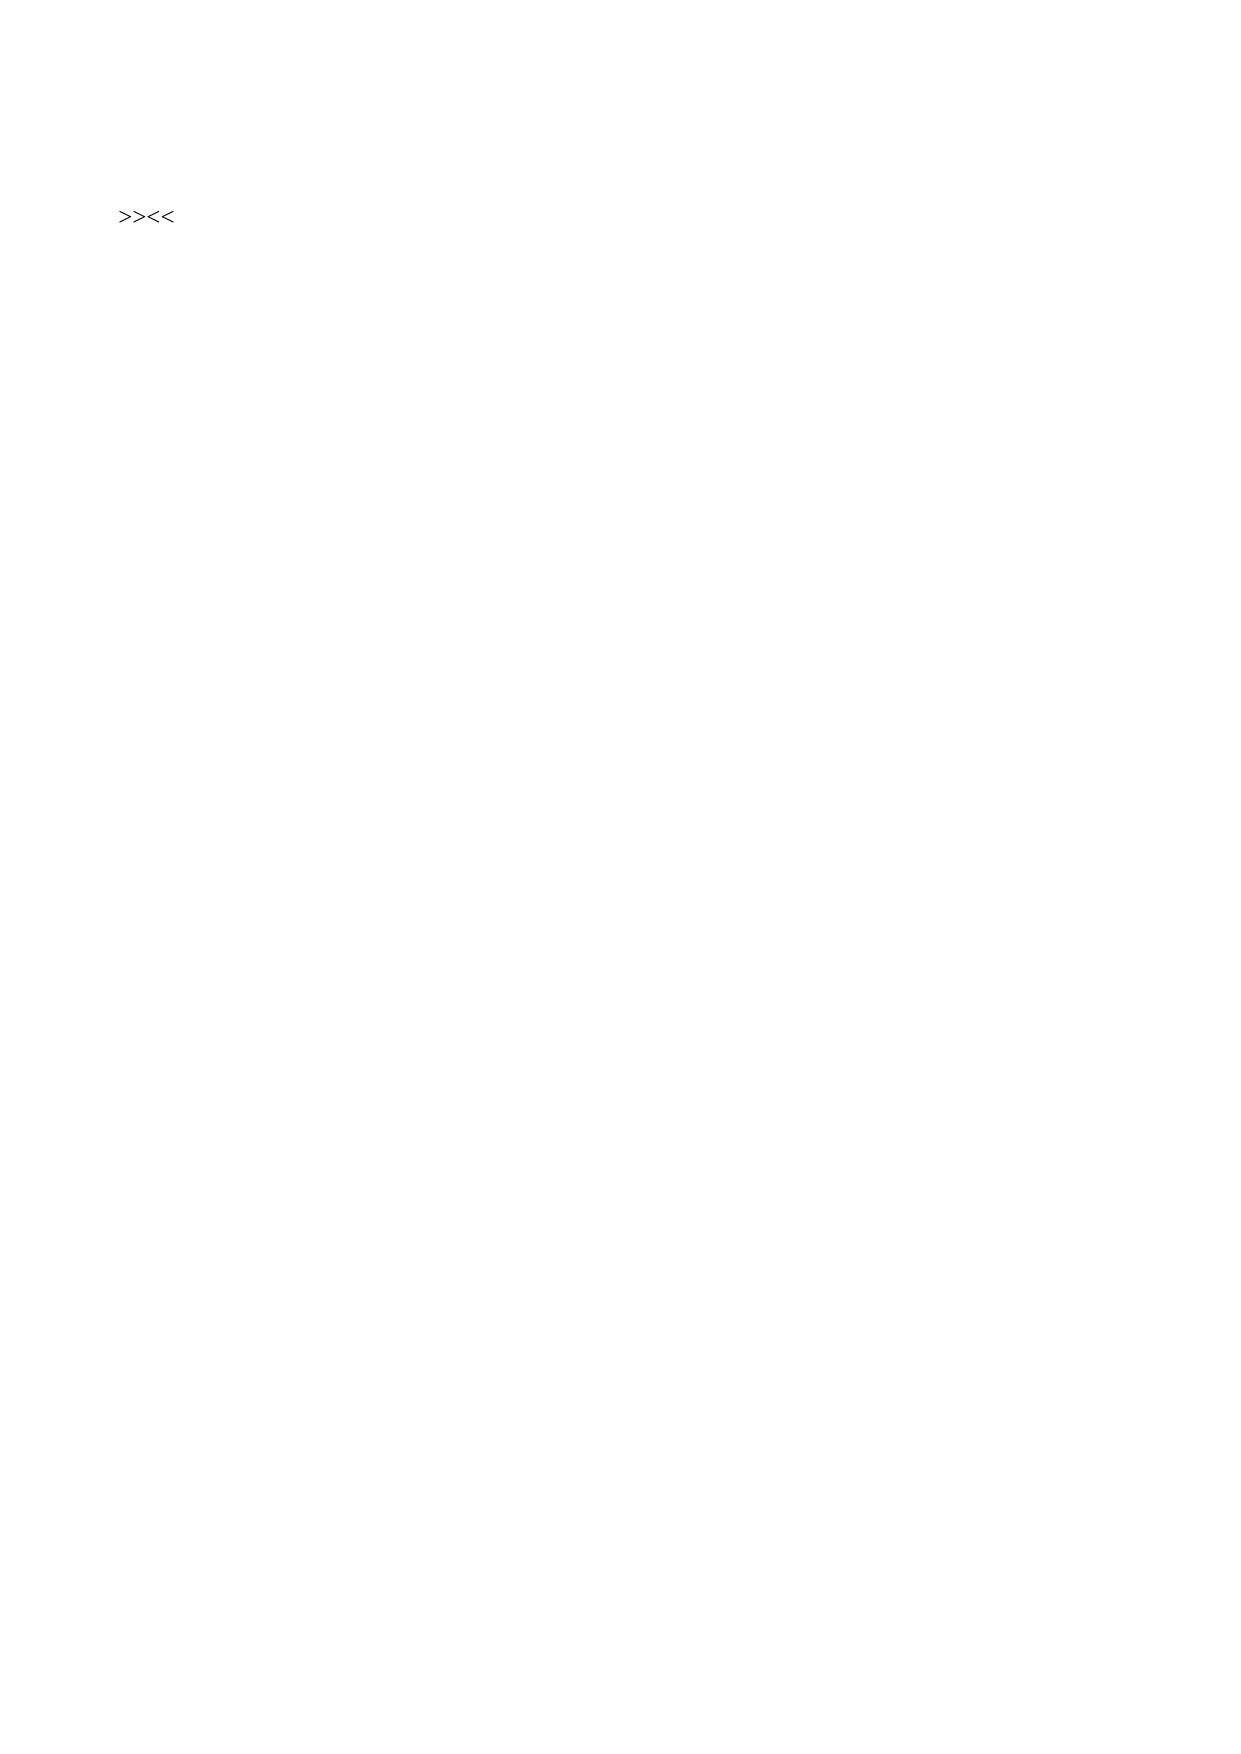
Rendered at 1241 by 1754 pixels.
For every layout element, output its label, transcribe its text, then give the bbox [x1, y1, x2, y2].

text >><< [118, 202, 1122, 230]
